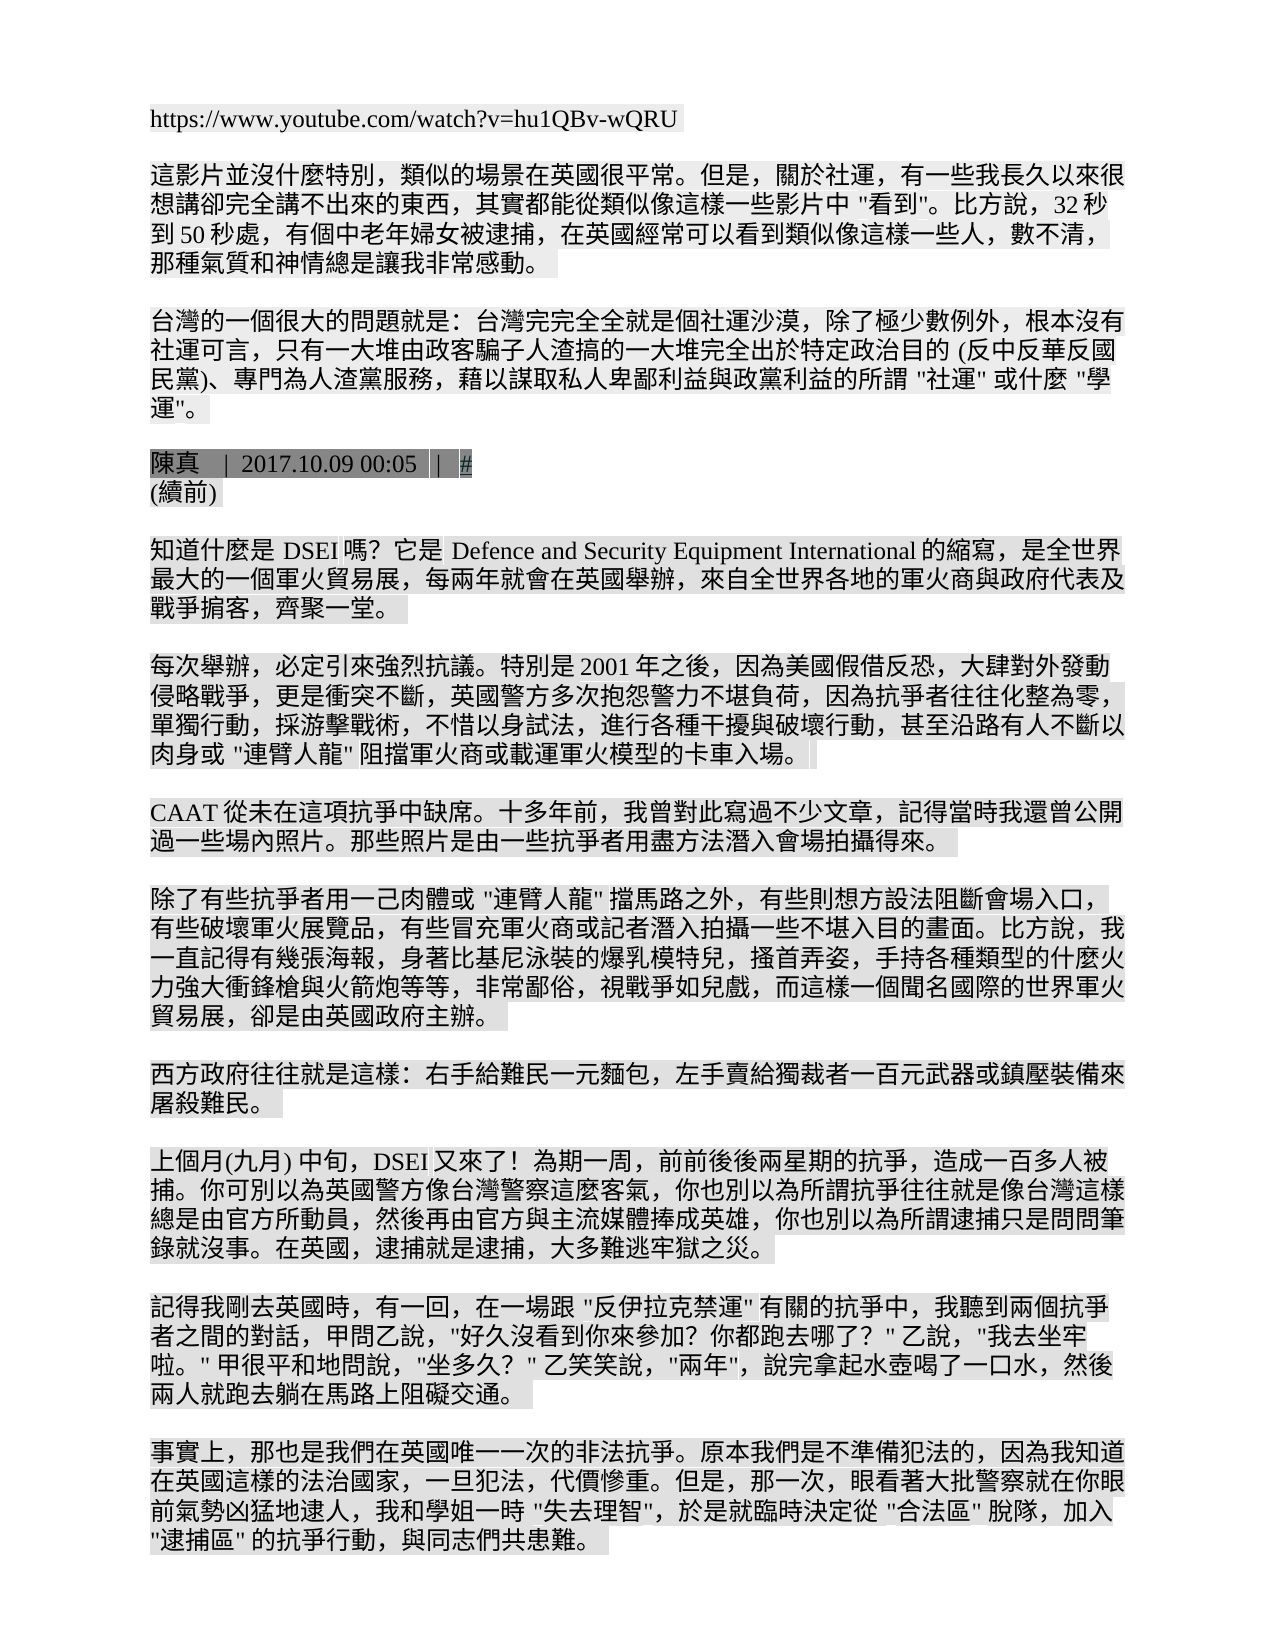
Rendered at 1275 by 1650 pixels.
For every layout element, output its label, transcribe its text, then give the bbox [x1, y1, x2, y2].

text 陳真 | 2017.10.09 00:05 | # [150, 449, 1125, 478]
text (續前) 知道什麼是 DSEI嗎？它是 Defence and Security Equipment International的縮寫，是全世界最大的一個軍火貿易展，每兩年就會在英國舉辦，來自全世界各地的軍火商與政府代表及戰爭掮客，齊聚一堂。 每次舉辦，必定引來強烈抗議。特別是2001年之後，因為美國假借反恐，大肆對外發動侵略戰爭，更是衝突不斷，英國警方多次抱怨警力不堪負荷，因為抗爭者往往化整為零，單獨行動，採游擊戰術，不惜以身試法，進行各種干擾與破壞行動，甚至沿路有人不斷以肉身或 "連臂人龍" 阻擋軍火商或載運軍火模型的卡車入場。 CAAT從未在這項抗爭中缺席。十多年前，我曾對此寫過不少文章，記得當時我還曾公開過一些場內照片。那些照片是由一些抗爭者用盡方法潛入會場拍攝得來。 除了有些抗爭者用一己肉體或 "連臂人龍" 擋馬路之外，有些則想方設法阻斷會場入口，有些破壞軍火展覽品，有些冒充軍火商或記者潛入拍攝一些不堪入目的畫面。比方說，我一直記得有幾張海報，身著比基尼泳裝的爆乳模特兒，搔首弄姿，手持各種類型的什麼火力強大衝鋒槍與火箭炮等等，非常鄙俗，視戰爭如兒戲，而這樣一個聞名國際的世界軍火貿易展，卻是由英國政府主辦。 西方政府往往就是這樣：右手給難民一元麵包，左手賣給獨裁者一百元武器或鎮壓裝備來屠殺難民。 上個月(九月) 中旬，DSEI又來了！為期一周，前前後後兩星期的抗爭，造成一百多人被捕。你可別以為英國警方像台灣警察這麼客氣，你也別以為所謂抗爭往往就是像台灣這樣總是由官方所動員，然後再由官方與主流媒體捧成英雄，你也別以為所謂逮捕只是問問筆錄就沒事。在英國，逮捕就是逮捕，大多難逃牢獄之災。 記得我剛去英國時，有一回，在一場跟 "反伊拉克禁運" 有關的抗爭中，我聽到兩個抗爭者之間的對話，甲問乙說，"好久沒看到你來參加？你都跑去哪了？" 乙說，"我去坐牢啦。" 甲很平和地問說，"坐多久？" 乙笑笑說，"兩年"，說完拿起水壺喝了一口水，然後兩人就跑去躺在馬路上阻礙交通。 事實上，那也是我們在英國唯一一次的非法抗爭。原本我們是不準備犯法的，因為我知道在英國這樣的法治國家，一旦犯法，代價慘重。但是，那一次，眼看著大批警察就在你眼前氣勢凶猛地逮人，我和學姐一時 "失去理智"，於是就臨時決定從 "合法區" 脫隊，加入 "逮捕區" 的抗爭行動，與同志們共患難。 這裏有今年DSEI抗爭現場的一些影像，一共六則影片，都很短，請大家務必耐心看看，不會花你多少時間的： https://goo.gl/Qocp3V 你可以在影片中 (比方說DAY3) 看到我常說的 ARMS (手臂，ARMS也是軍火武器之意)，抗爭者彼此用鐵鍊鐵筒或木筒木板把手臂一個接一個套在一起，增加警方軀離或逮捕的難度，同時也增加阻礙交通的力道、面積和時間，才不會被警察一抬就給抬走了。 底下有篇文章，寫得很不錯。已取得授權，將轉貼於首頁。 陳真 2017. 10. 09. ================ 陳柔安／反抗戰爭，從反抗全球最大軍武展開始 文 陳柔安 來源：報導者 網址：https://goo.gl/fZ7voK [150, 478, 1125, 1555]
text https://www.youtube.com/watch?v=hu1QBv-wQRU 這影片並沒什麼特別，類似的場景在英國很平常。但是，關於社運，有一些我長久以來很想講卻完全講不出來的東西，其實都能從類似像這樣一些影片中 "看到"。比方說，32秒到50秒處，有個中老年婦女被逮捕，在英國經常可以看到類似像這樣一些人，數不清，那種氣質和神情總是讓我非常感動。 台灣的一個很大的問題就是：台灣完完全全就是個社運沙漠，除了極少數例外，根本沒有社運可言，只有一大堆由政客騙子人渣搞的一大堆完全出於特定政治目的 (反中反華反國民黨)、專門為人渣黨服務，藉以謀取私人卑鄙利益與政黨利益的所謂 "社運" 或什麼 "學運"。 [150, 75, 1125, 424]
